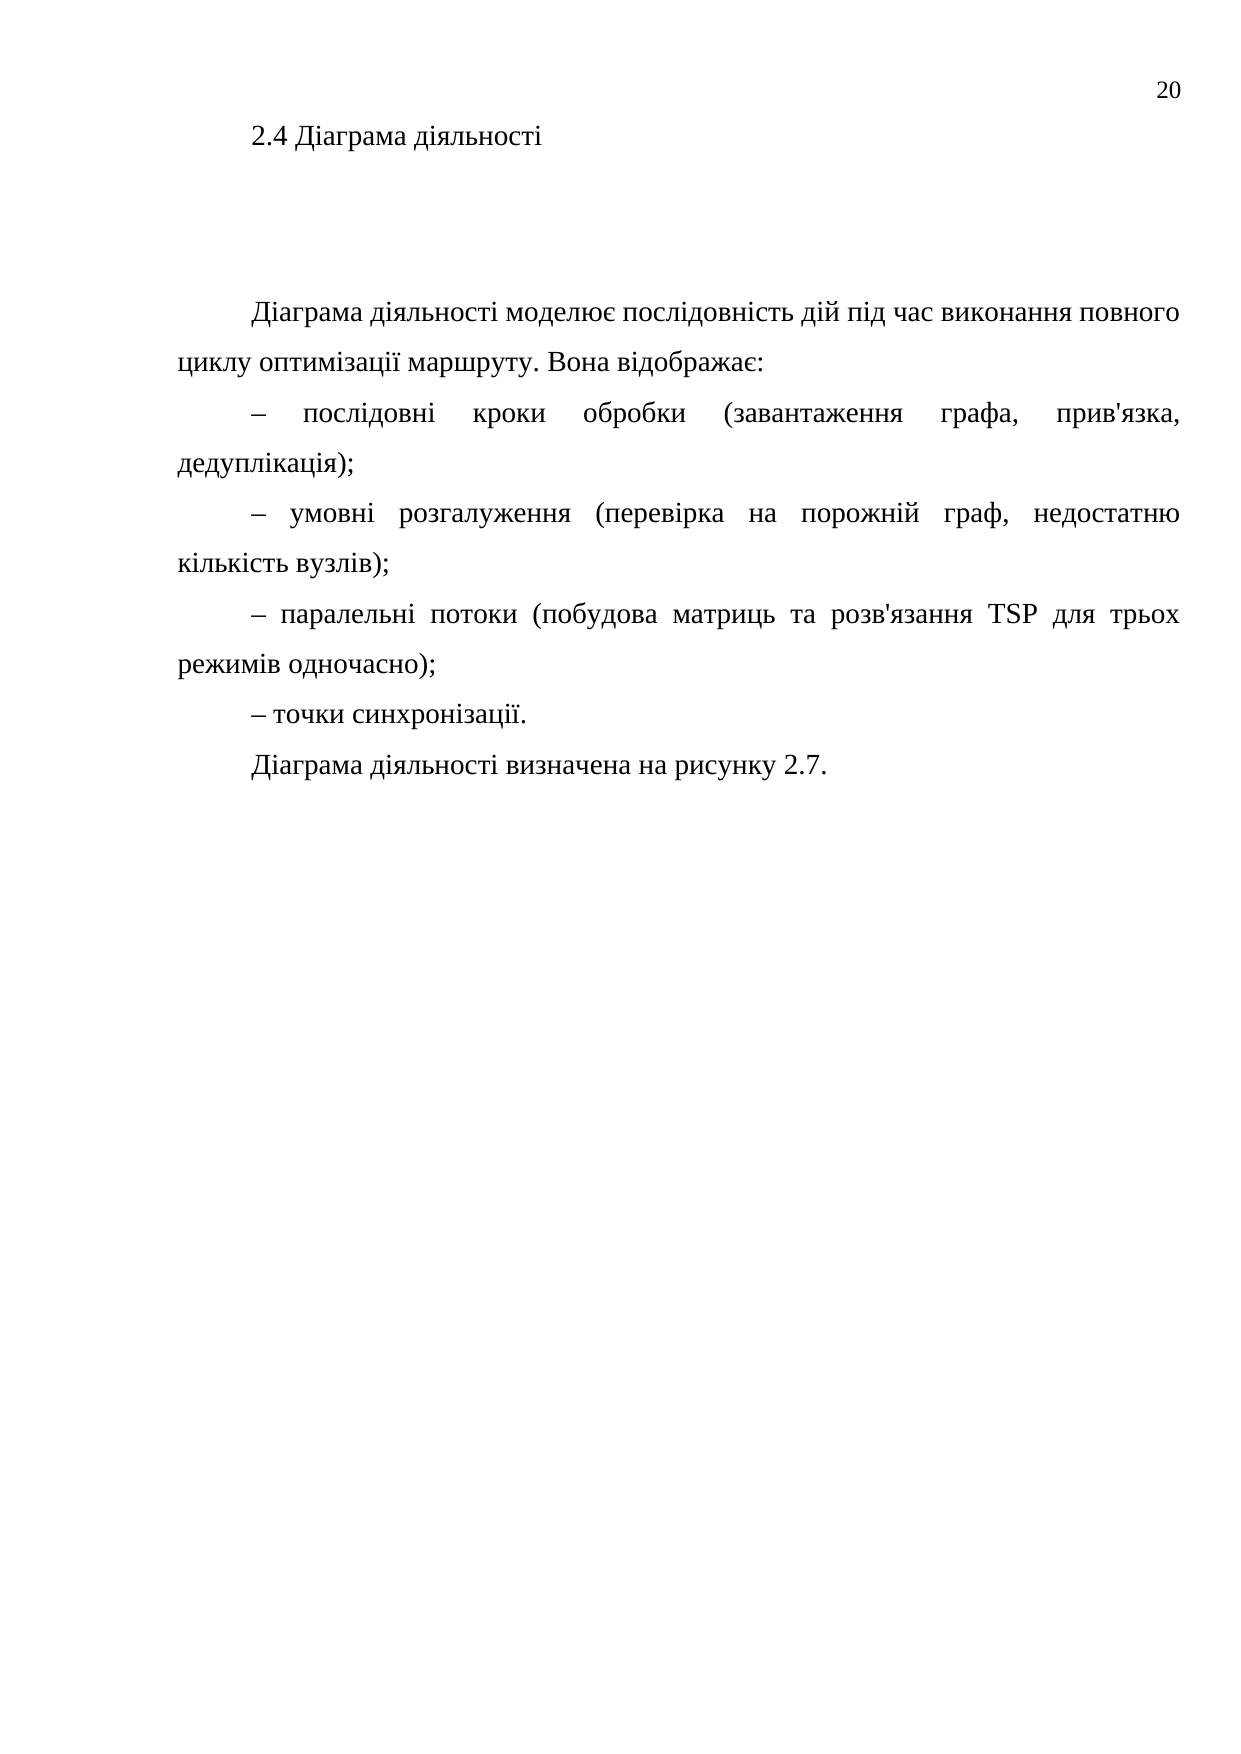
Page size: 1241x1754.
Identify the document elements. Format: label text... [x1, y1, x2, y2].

text Діаграма діяльності визначена на рисунку 2.7. [177, 747, 1181, 780]
text 2.4 Діаграма діяльності [177, 118, 1181, 152]
text – умовні розгалуження (перевірка на порожній граф, недостатню кількість вузлів); [177, 495, 1181, 579]
text – точки синхронізації. [177, 697, 1181, 730]
text Діаграма діяльності моделює послідовність дій під час виконання повного циклу оптимізації маршруту. Вона відображає: [177, 294, 1181, 378]
text – послідовні кроки обробки (завантаження графа, прив'язка, дедуплікація); [177, 395, 1181, 478]
text – паралельні потоки (побудова матриць та розв'язання TSP для трьох режимів одночасно); [177, 596, 1181, 680]
